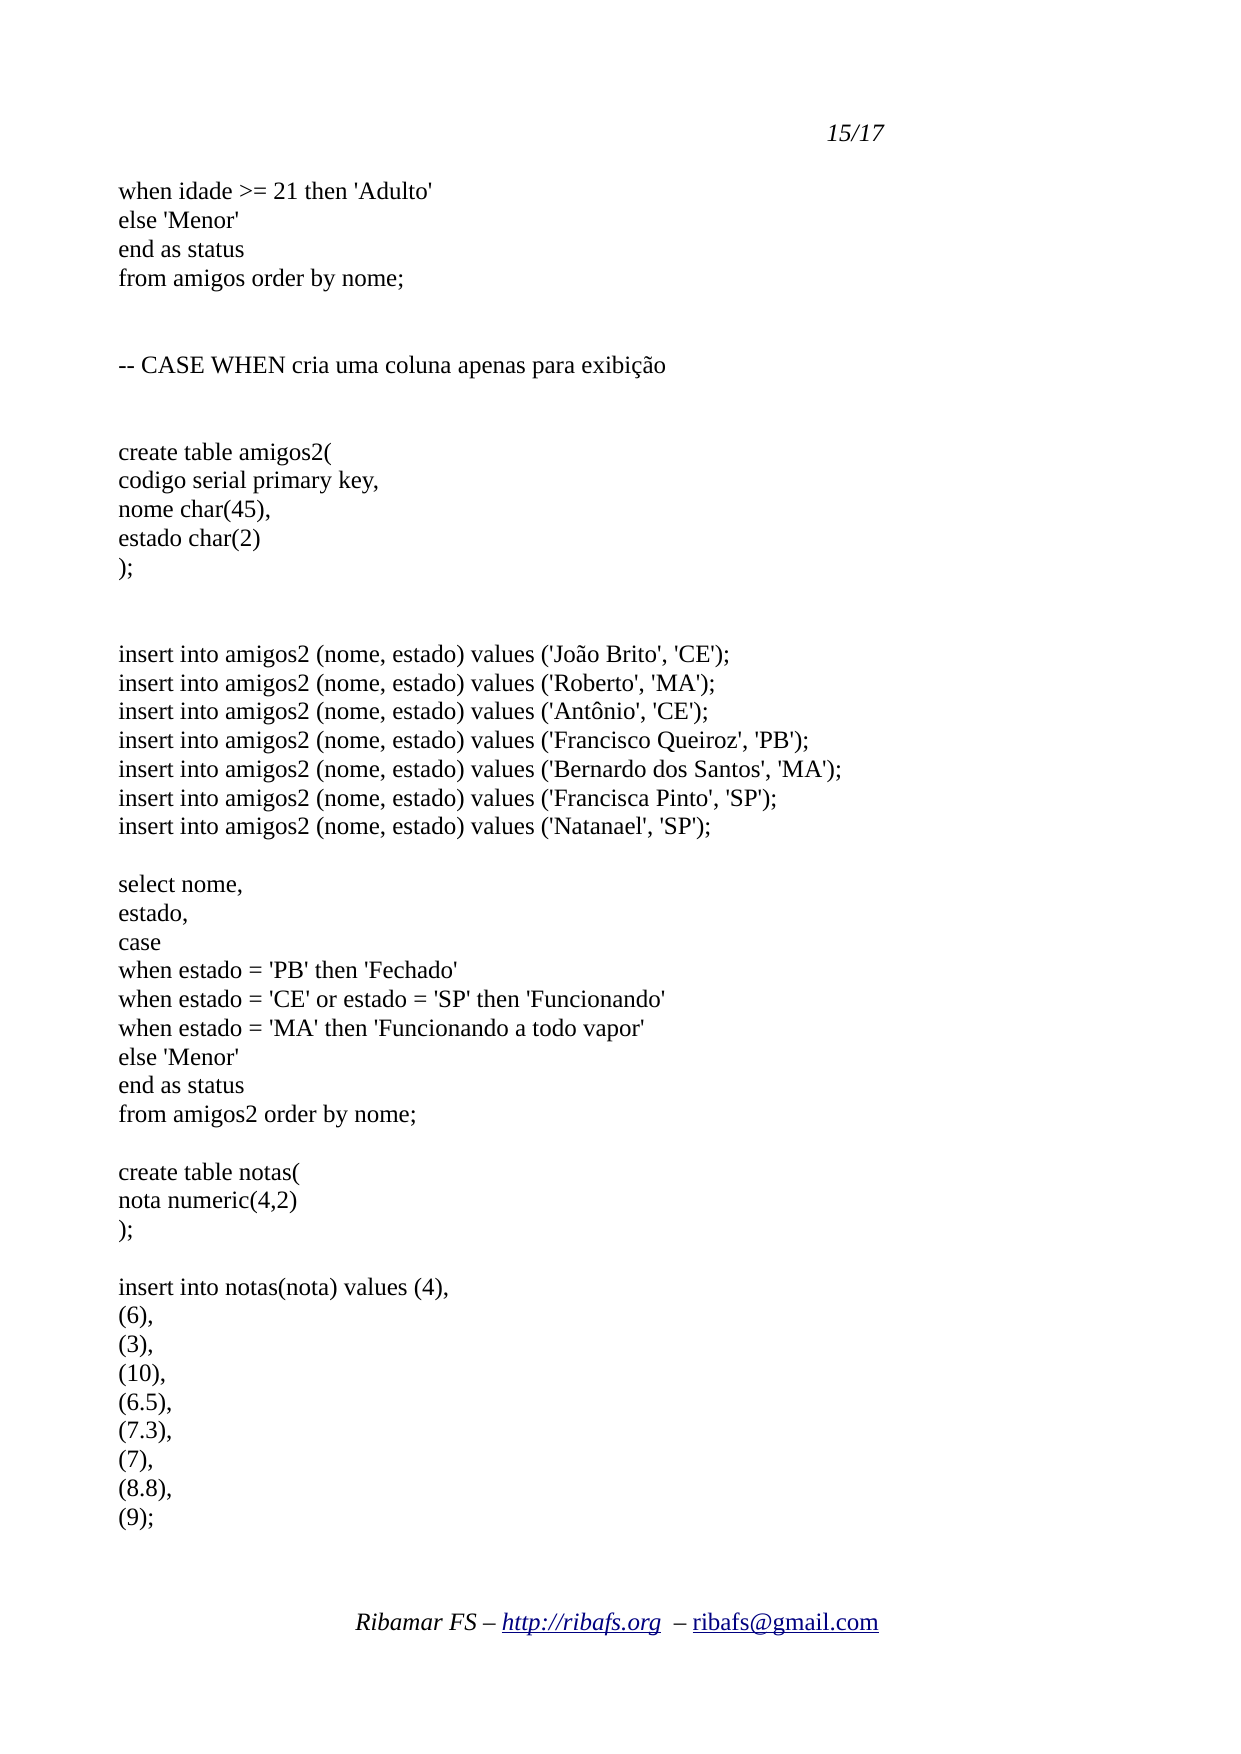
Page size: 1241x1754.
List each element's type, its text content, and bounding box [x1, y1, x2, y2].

text create table notas( [118, 1157, 1122, 1186]
text nota numeric(4,2) [118, 1186, 1122, 1214]
text (7), [118, 1444, 1122, 1473]
text insert into amigos2 (nome, estado) values ('João Brito', 'CE'); insert into amigos2 (nome, estado) values ('Roberto', 'MA'); insert into amigos2 (nome, estado) values ('Antônio', 'CE'); insert into amigos2 (nome, estado) values ('Francisco Queiroz', 'PB'); insert into amigos2 (nome, estado) values ('Bernardo dos Santos', 'MA'); insert into amigos2 (nome, estado) values ('Francisca Pinto', 'SP'); insert into amigos2 (nome, estado) values ('Natanael', 'SP'); [118, 639, 1122, 840]
text (3), [118, 1329, 1122, 1358]
text -- CASE WHEN cria uma coluna apenas para exibição [118, 350, 1122, 378]
text (7.3), [118, 1416, 1122, 1444]
text (9); [118, 1502, 1122, 1531]
text when idade >= 21 then 'Adulto' else 'Menor' end as status from amigos order by nome; [118, 176, 1122, 291]
text ); [118, 1214, 1122, 1243]
text (10), [118, 1358, 1122, 1387]
text (6), [118, 1301, 1122, 1329]
text insert into notas(nota) values (4), [118, 1272, 1122, 1301]
text select nome, estado, case when estado = 'PB' then 'Fechado' when estado = 'CE' or estado = 'SP' then 'Funcionando' when estado = 'MA' then 'Funcionando a todo vapor' else 'Menor' end as status from amigos2 order by nome; [118, 869, 1122, 1128]
text (6.5), [118, 1387, 1122, 1416]
text (8.8), [118, 1473, 1122, 1502]
text create table amigos2( codigo serial primary key, nome char(45), estado char(2) ); [118, 437, 1122, 581]
